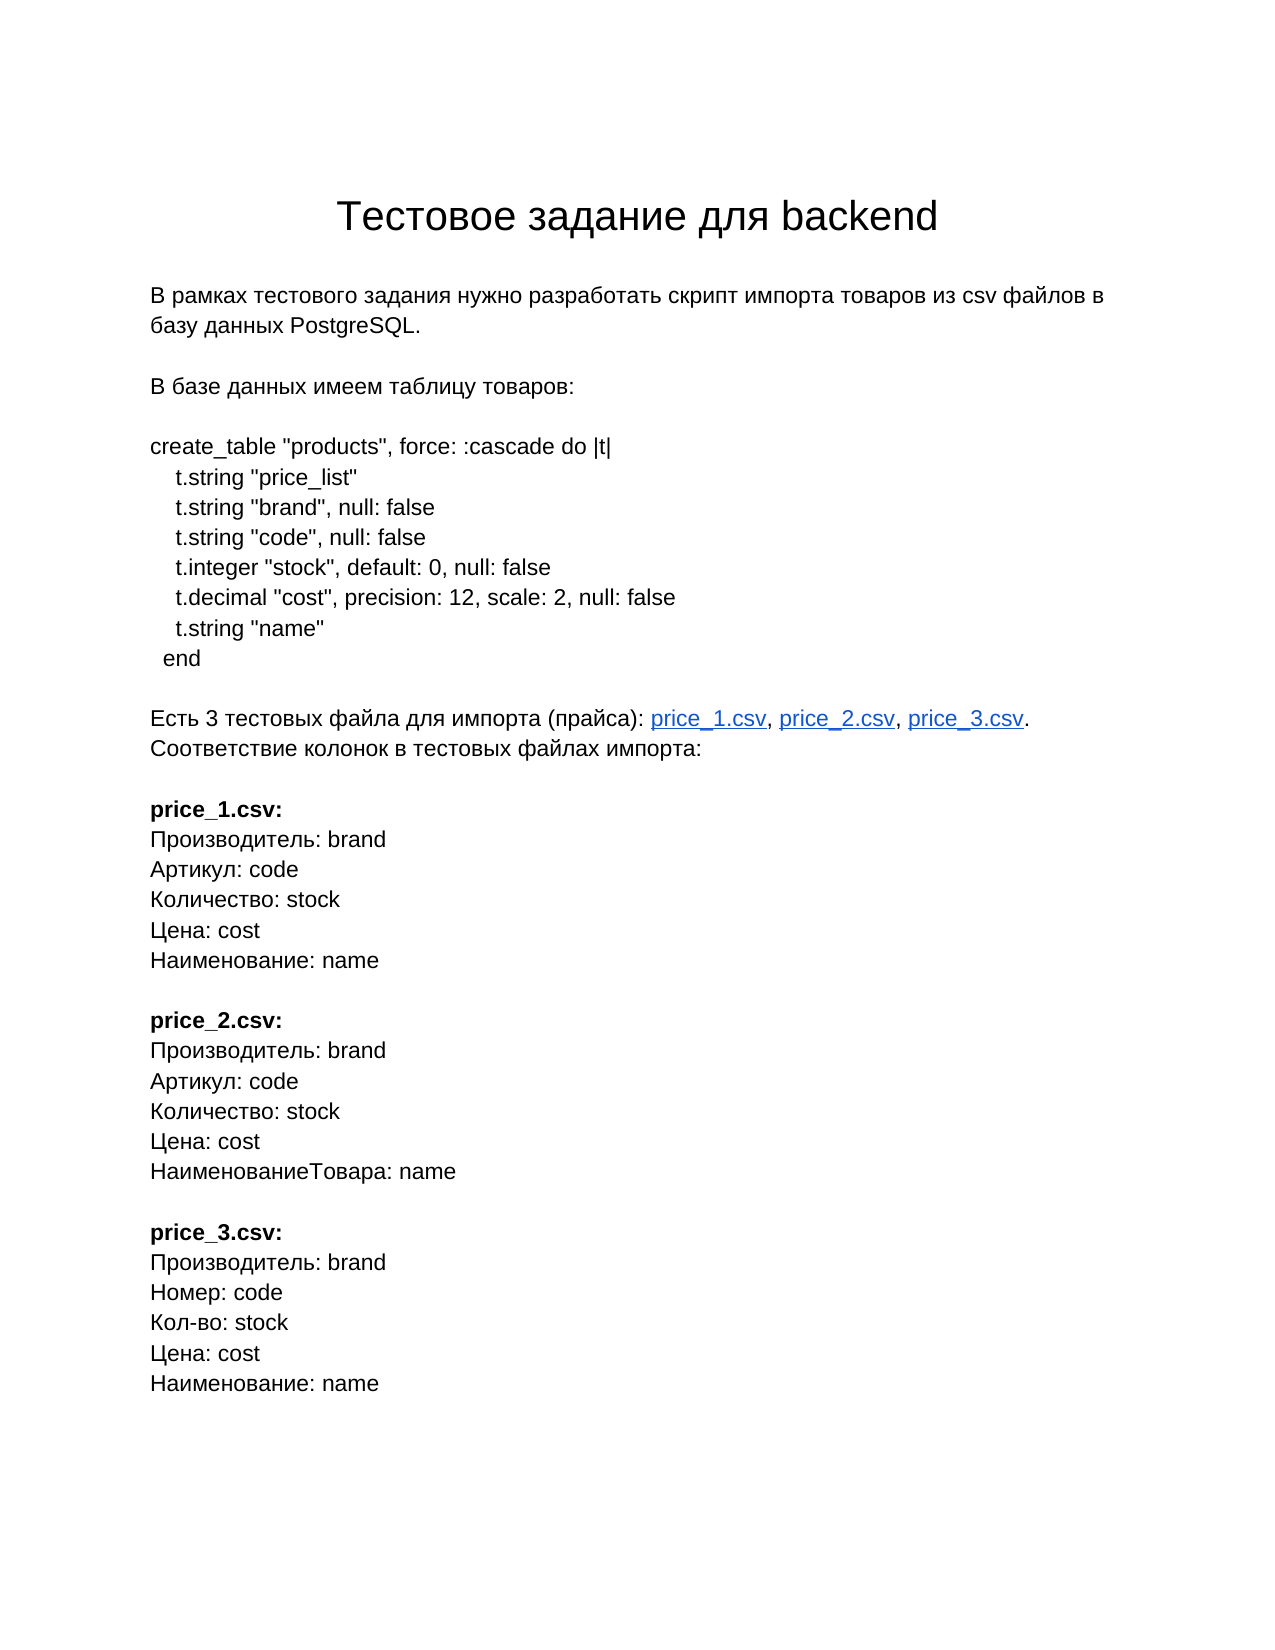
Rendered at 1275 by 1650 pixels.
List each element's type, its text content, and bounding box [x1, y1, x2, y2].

text Кол-во: stock [150, 1309, 1125, 1336]
text Артикул: code [150, 856, 1125, 883]
text create_table "products", force: :cascade do |t| [150, 433, 1125, 460]
text НаименованиеТовара: name [150, 1158, 1125, 1185]
text t.string "price_list" [150, 463, 1125, 490]
text Наименование: name [150, 947, 1125, 973]
text t.decimal "cost", precision: 12, scale: 2, null: false [150, 584, 1125, 611]
text Производитель: brand [150, 1037, 1125, 1064]
text end [150, 645, 1125, 671]
text В рамках тестового задания нужно разработать скрипт импорта товаров из csv файлов в базу данных PostgreSQL. [150, 282, 1125, 339]
text Есть 3 тестовых файла для импорта (прайса): price_1.csv, price_2.csv, price_3.csv. Соответствие колонок в тестовых файлах импорта: [150, 705, 1125, 762]
text price_2.csv: [150, 1007, 1125, 1034]
text В базе данных имеем таблицу товаров: [150, 373, 1125, 399]
text t.string "brand", null: false [150, 494, 1125, 520]
text Цена: cost [150, 1128, 1125, 1154]
text Количество: stock [150, 886, 1125, 913]
text t.string "code", null: false [150, 524, 1125, 550]
text Производитель: brand [150, 826, 1125, 852]
text Количество: stock [150, 1098, 1125, 1124]
text t.string "name" [150, 614, 1125, 641]
text Цена: cost [150, 917, 1125, 943]
text price_3.csv: [150, 1219, 1125, 1245]
text price_1.csv: [150, 796, 1125, 822]
text Цена: cost [150, 1339, 1125, 1366]
text t.integer "stock", default: 0, null: false [150, 554, 1125, 581]
subtitle Тестовое задание для backend [150, 192, 1125, 239]
text Производитель: brand [150, 1249, 1125, 1275]
text Номер: code [150, 1279, 1125, 1306]
text Наименование: name [150, 1370, 1125, 1396]
text Артикул: code [150, 1068, 1125, 1094]
